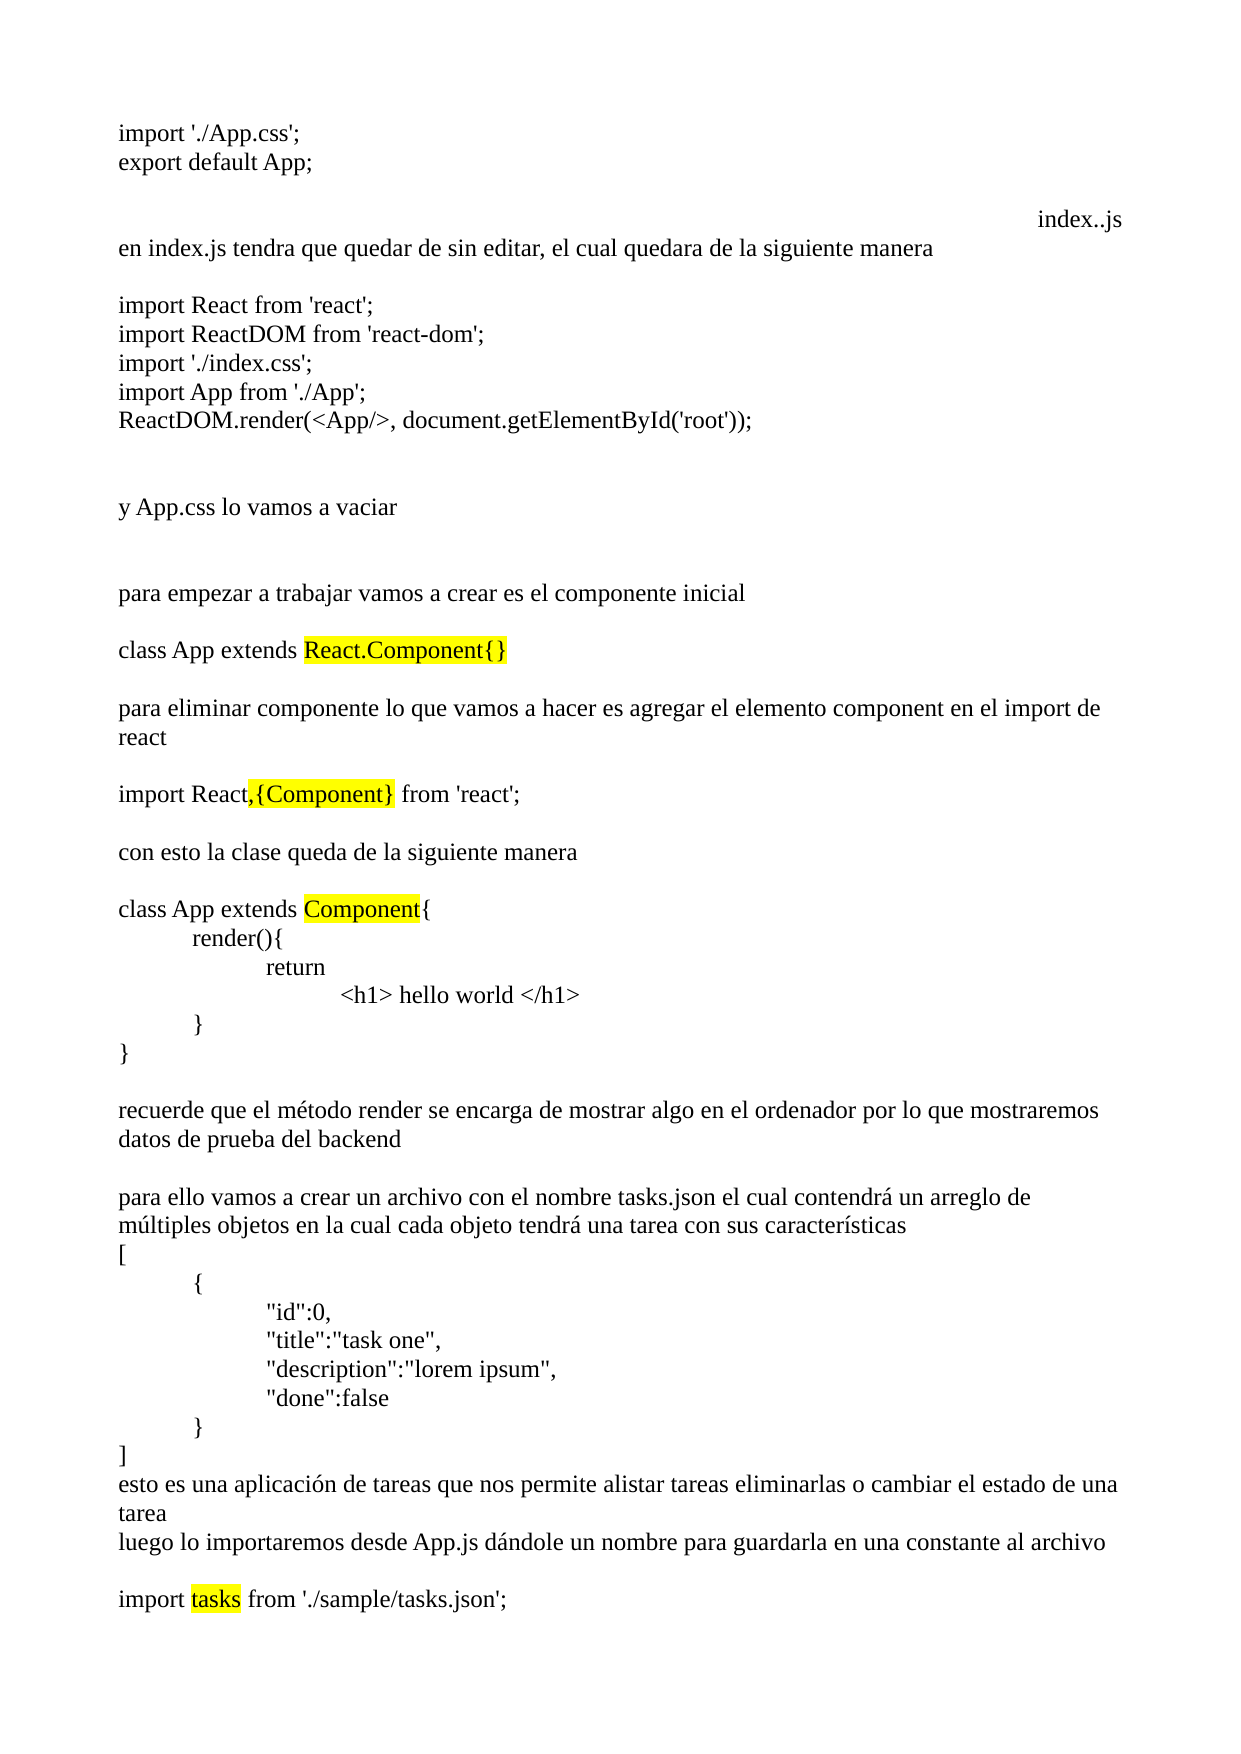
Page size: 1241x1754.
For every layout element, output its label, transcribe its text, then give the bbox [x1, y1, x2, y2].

text recuerde que el método render se encarga de mostrar algo en el ordenador por lo que mostraremos datos de prueba del backend [118, 1096, 1122, 1153]
text luego lo importaremos desde App.js dándole un nombre para guardarla en una constante al archivo [118, 1527, 1122, 1556]
text import tasks from './sample/tasks.json'; [118, 1584, 1122, 1613]
text import './index.css'; [118, 348, 1122, 377]
text <h1> hello world </h1> [118, 981, 1122, 1009]
text class App extends Component{ [118, 894, 1122, 923]
text "description":"lorem ipsum", [118, 1354, 1122, 1383]
text } [118, 1038, 1122, 1067]
text import './App.css'; [118, 118, 1122, 147]
text class App extends React.Component{} [118, 636, 1122, 664]
text en index.js tendra que quedar de sin editar, el cual quedara de la siguiente manera [118, 233, 1122, 262]
text ReactDOM.render(<App/>, document.getElementById('root')); [118, 406, 1122, 434]
text } [118, 1412, 1122, 1441]
text { [118, 1268, 1122, 1297]
text export default App; [118, 147, 1122, 176]
text "title":"task one", [118, 1326, 1122, 1354]
text import React,{Component} from 'react'; [118, 779, 1122, 808]
text [ [118, 1239, 1122, 1268]
text } [118, 1009, 1122, 1038]
text y App.css lo vamos a vaciar [118, 492, 1122, 521]
text con esto la clase queda de la siguiente manera [118, 837, 1122, 866]
text render(){ [118, 923, 1122, 952]
text "done":false [118, 1383, 1122, 1412]
text para eliminar componente lo que vamos a hacer es agregar el elemento component en el import de react [118, 693, 1122, 751]
text esto es una aplicación de tareas que nos permite alistar tareas eliminarlas o cambiar el estado de una tarea [118, 1469, 1122, 1527]
text para ello vamos a crear un archivo con el nombre tasks.json el cual contendrá un arreglo de múltiples objetos en la cual cada objeto tendrá una tarea con sus características [118, 1182, 1122, 1239]
text import ReactDOM from 'react-dom'; [118, 319, 1122, 348]
text return [118, 952, 1122, 981]
text para empezar a trabajar vamos a crear es el componente inicial [118, 578, 1122, 607]
text import React from 'react'; [118, 291, 1122, 319]
text index..js [118, 204, 1122, 233]
text import App from './App'; [118, 377, 1122, 406]
text ] [118, 1441, 1122, 1469]
text "id":0, [118, 1297, 1122, 1326]
